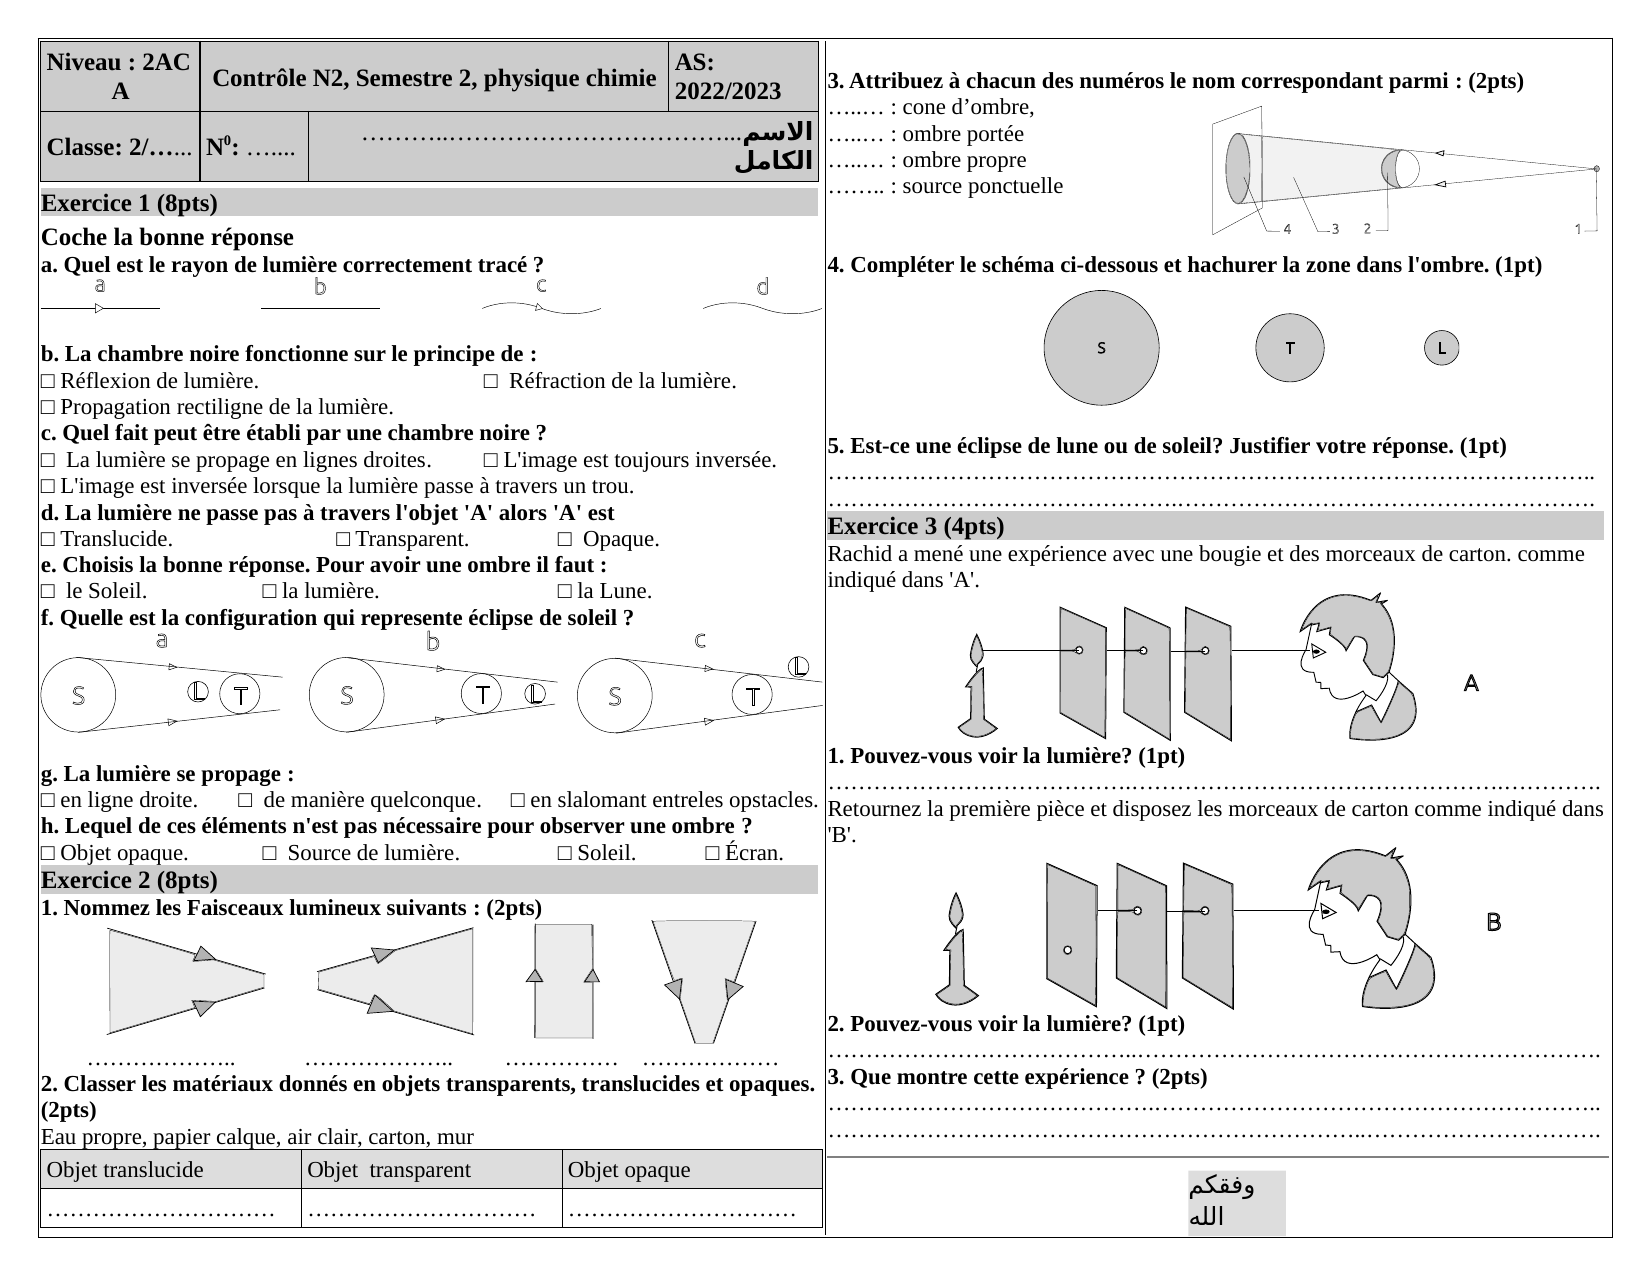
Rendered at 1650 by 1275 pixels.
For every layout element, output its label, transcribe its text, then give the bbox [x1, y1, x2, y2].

text …..… : cone d’ombre, [827, 93, 1609, 120]
table_header Objet opaque [563, 1150, 822, 1188]
text 5. Est-ce une éclipse de lune ou de soleil? Justifier votre réponse. (1pt) [827, 432, 1609, 458]
text □ La lumière se propage en lignes droites. □ L'image est toujours inversée. [41, 446, 823, 472]
table_header Objet translucide [41, 1150, 301, 1188]
text ……………….. ……………….. …………… ……………… [41, 920, 823, 1070]
text e. Choisis la bonne réponse. Pour avoir une ombre il faut : [41, 551, 823, 578]
text g. La lumière se propage : [41, 760, 823, 786]
text □ L'image est inversée lorsque la lumière passe à travers un trou. [41, 472, 823, 498]
text ……………………………………….………………………………………………. [827, 485, 1609, 511]
table_cell ………………………… [41, 1189, 301, 1227]
table_cell ………………………… [563, 1189, 822, 1227]
table_header Niveau : 2AC A [41, 42, 199, 111]
text 3. Que montre cette expérience ? (2pts) [827, 1063, 1609, 1089]
text …..… : ombre propre [827, 146, 1212, 172]
text 4. Compléter le schéma ci-dessous et hachurer la zone dans l'ombre. (1pt) [827, 251, 1609, 278]
subtitle 2. Classer les matériaux donnés en objets transparents, translucides et opaques. (2pts) [41, 1070, 823, 1123]
text □ le Soleil. □ la lumière. □ la Lune. [41, 578, 823, 604]
table_cell ………………………… [302, 1189, 562, 1227]
text Exercice 3 (4pts) [827, 511, 1609, 540]
text …..… : ombre portée [827, 120, 1213, 146]
table_cell ………..……………………………...الاسم الكامل [309, 112, 818, 181]
text …………………………………….………………………………………………….. [827, 1089, 1609, 1116]
text b. La chambre noire fonctionne sur le principe de : [41, 340, 823, 367]
text 1. Nommez les Faisceaux lumineux suivants : (2pts) [41, 894, 823, 920]
text □ Translucide. □ Transparent. □ Opaque. [41, 525, 823, 551]
text c. Quel fait peut être établi par une chambre noire ? [41, 419, 823, 446]
text Rachid a mené une expérience avec une bougie et des morceaux de carton. comme indiqué dans 'A'. [827, 540, 1609, 592]
text 3. Attribuez à chacun des numéros le nom correspondant parmi : (2pts) [827, 67, 1609, 93]
text 2. Pouvez-vous voir la lumière? (1pt) [827, 847, 1609, 1037]
text …………………………………..……………………………………………………. [827, 1037, 1609, 1063]
table_cell Classe: 2/…... [41, 112, 199, 181]
text ……………………………………………………………………………………….. [827, 458, 1609, 485]
text □ Réflexion de lumière. □ Réfraction de la lumière. [41, 367, 823, 393]
table_cell N0: ….... [201, 112, 308, 181]
text ………………………………….………………………………………….…………. [827, 768, 1609, 794]
text …….. : source ponctuelle [827, 172, 1212, 199]
text Exercice 2 (8pts) [41, 865, 823, 894]
text Coche la bonne réponse [41, 222, 823, 251]
table_header Objet transparent [302, 1150, 562, 1188]
table_header Contrôle N2, Semestre 2, physique chimie [201, 42, 668, 111]
text f. Quelle est la configuration qui represente éclipse de soleil ? [41, 604, 823, 630]
text Retournez la première pièce et disposez les morceaux de carton comme indiqué dans 'B'. [827, 794, 1609, 847]
text ……………………………………………………………..…………………………. [827, 1116, 1609, 1142]
text a. Quel est le rayon de lumière correctement tracé ? [41, 251, 823, 277]
text d. La lumière ne passe pas à travers l'objet 'A' alors 'A' est [41, 498, 823, 525]
table_header AS: 2022/2023 [669, 42, 818, 111]
text □ en ligne droite. □ de manière quelconque. □ en slalomant entreles opstacles. [41, 786, 823, 813]
text 1. Pouvez-vous voir la lumière? (1pt) [827, 592, 1609, 768]
text Exercice 1 (8pts) [41, 188, 823, 216]
subtitle Eau propre, papier calque, air clair, carton, mur [41, 1123, 823, 1149]
text □ Objet opaque. □ Source de lumière. □ Soleil. □ Écran. [41, 839, 823, 865]
text □ Propagation rectiligne de la lumière. [41, 393, 823, 419]
text h. Lequel de ces éléments n'est pas nécessaire pour observer une ombre ? [41, 813, 823, 839]
